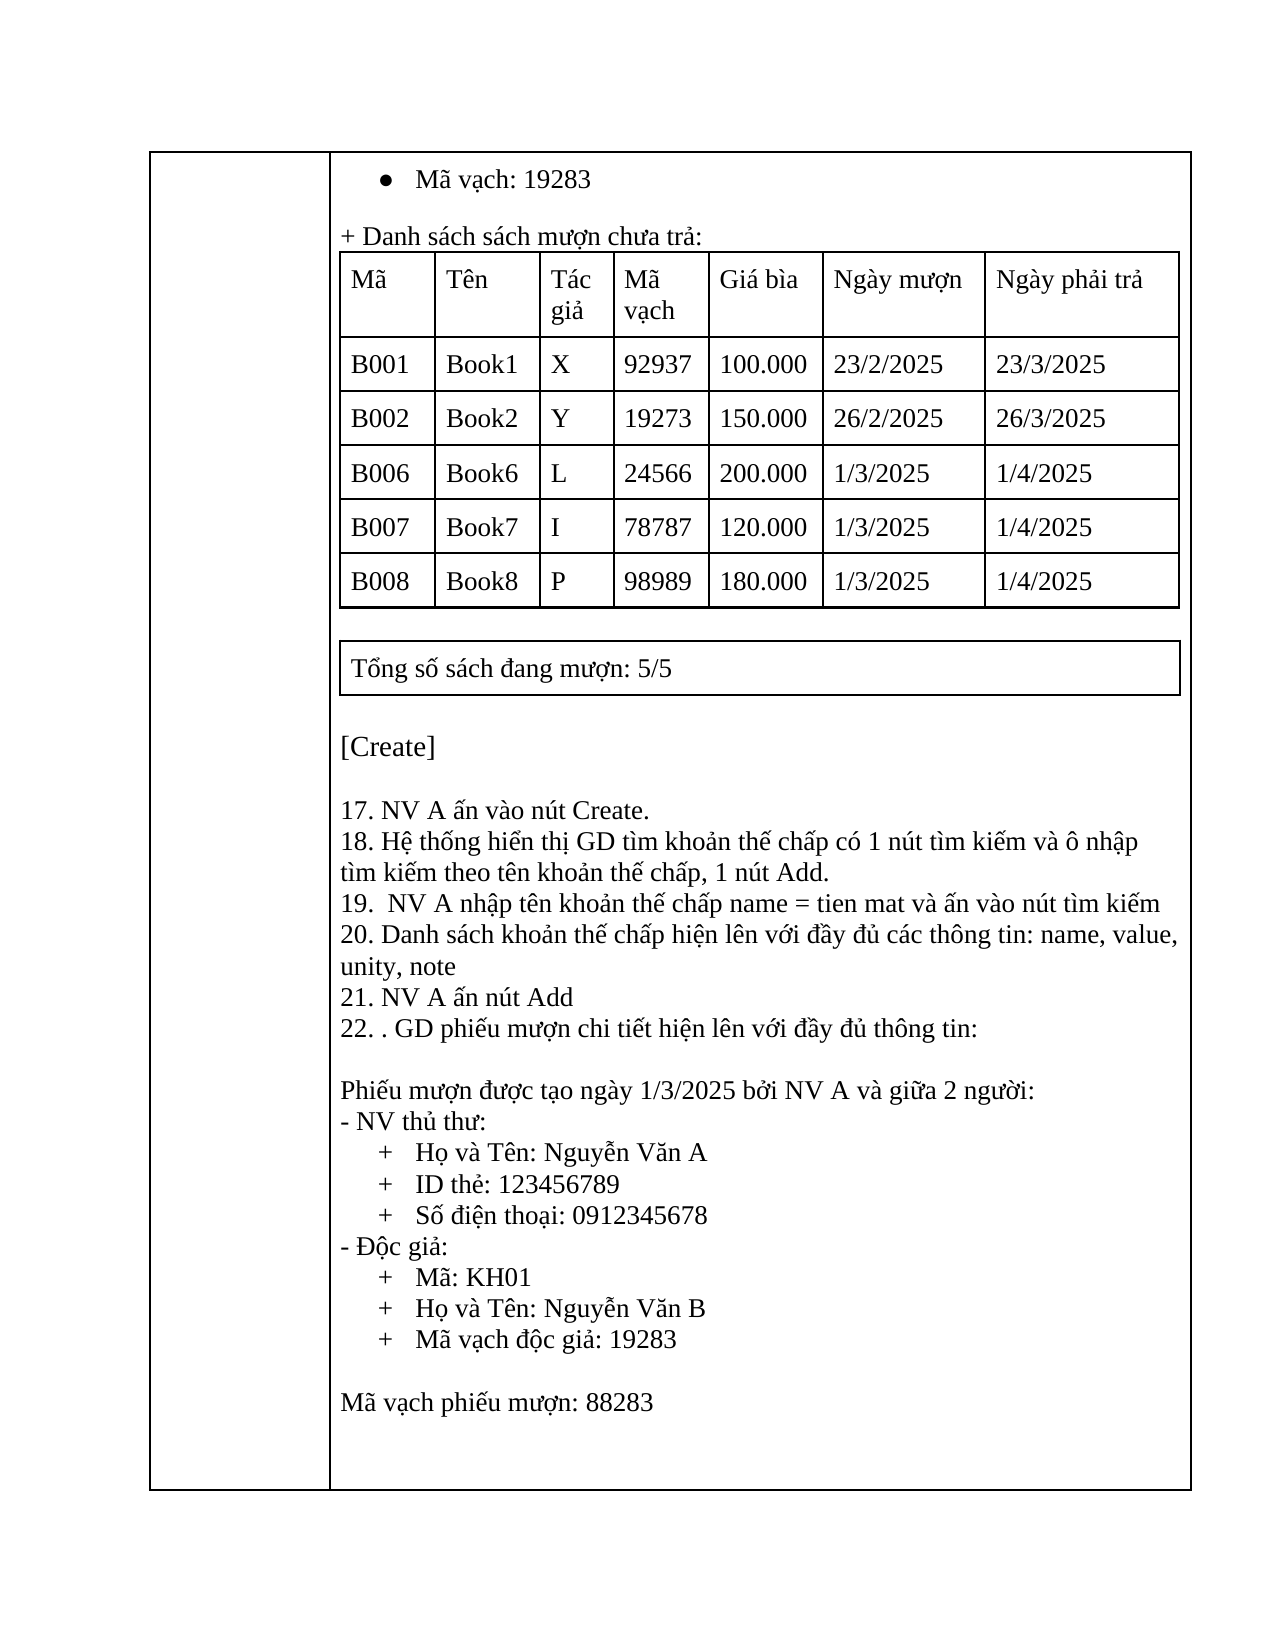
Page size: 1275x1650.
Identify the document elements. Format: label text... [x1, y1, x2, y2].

table_cell I [541, 500, 613, 552]
table_cell Book8 [436, 554, 539, 606]
table_cell 1. NV A đăng nhập vào hệ thống với username = A, password = abc123 để xử lý mượn sách cho ĐG B đang yêu cầu tại quầy. 2. Hệ thống hiện GD chính của NV A bao gồm: Cho mượn sách, Đăng xuất. 3. NV A chọn chức năng cho mượn sách. 4. Hệ thống hiện GD chính của chức năng cho mượn sách có ô tìm kiếm và 1 nút tìm kiếm 5. NV A hỏi thẻ độc giả của ĐG B. 6. ĐG B đưa thẻ độc giả cho NV A. 7. NV A lấy máy quét mã vạch trên thẻ độc giả của ĐG B. 8. Hệ thống hiển thị GD chứa thông tin chi tiết của ĐG B bao gồm, co nut Next: Thông tin độc giả: Mã: KH01 Tên: Nguyễn Văn B Ngày sinh: 22/10/2004 Địa chỉ: Hà Nội SĐT: 1234567 Mã vạch: 19283 +Danh sách sách mượn chưa trả: + Danh sách sách mượn đã trả: [Next →] 9. NV A đọc kết quả và yêu cầu ĐG B xác nhận thông tin là đúng bao gồm: Tên = B, Ngày sinh = 22/10/2004, Địa chỉ = Hà Nội, SĐT = 1234567, Mã vạch = 19283. 10. ĐG B xác nhận thông tin là chính xác. 11. NV A nhấn nút Next trên giao diện 12. Giao diện tìm sách mượn hiện lên có 1 ô tìm kiếm theo mã sách và 1 nút tìm kiếm, 1 nút Create, chứa thông tin chi tiết của độc giả và phía dưới là danh sách sách đang mượn và tổng số sách đang mượn 13. NV A hỏi sách được chọn mượn của độc giả B 14. ĐG B đưa sách được chọn mượn cho NV A bao gồm: Book6, Book7, Book8. 15. ĐG B đưa sách được chọn mượn cho NV A bao gồm: Book6, Book7, Book8. 16. Hệ thống tự động cập nhật và thêm vào danh sách các sách mượn chưa trả và tổng số sách đang mượn Thông tin độc giả: Mã: KH01 Tên: Nguyễn Văn B Ngày sinh: 22/10/2004 Địa chỉ: Hà Nội SĐT: 1234567 Mã vạch: 19283 + Danh sách sách mượn chưa trả: [Create] 17. NV A ấn vào nút Create. 18. Hệ thống hiển thị GD tìm khoản thế chấp có 1 nút tìm kiếm và ô nhập tìm kiếm theo tên khoản thế chấp, 1 nút Add. 19. NV A nhập tên khoản thế chấp name = tien mat và ấn vào nút tìm kiếm 20. Danh sách khoản thế chấp hiện lên với đầy đủ các thông tin: name, value, unity, note 21. NV A ấn nút Add 22. . GD phiếu mượn chi tiết hiện lên với đầy đủ thông tin: Phiếu mượn được tạo ngày 1/3/2025 bởi NV A và giữa 2 người: - NV thủ thư: Họ và Tên: Nguyễn Văn A ID thẻ: 123456789 Số điện thoại: 0912345678 - Độc giả: Mã: KH01 Họ và Tên: Nguyễn Văn B Mã vạch độc giả: 19283 Mã vạch phiếu mượn: 88283 + Danh sách sách còn mượn: Khoản thế chấp: [Submit] [Cancel] 23. NV A thông báo về khoản thế chấp là tiền mặt có giá trị 50 nghìn đồng 24. ĐG B đồng ý và nộp 50 nghìn đồng 25. NV A ấn Submit 26. Hệ thống lưu và in phiếu mượn 27. NV A đưa phiếu mượn cho ĐG B và thông báo khoản thế chấp 50.000 sẽ được hoàn trả nếu trả sách đúng hạn và không hư hỏng. 28. Hệ thống lưu phiếu mượn vào hệ thống và quay lại GD chính. [331, 153, 1190, 1488]
table_cell B006 [341, 446, 434, 498]
table_cell 180.000 [710, 554, 822, 606]
table_cell 19273 [615, 392, 708, 444]
table_cell Book1 [436, 338, 539, 390]
table_cell 1/3/2025 [824, 500, 984, 552]
table_cell 24566 [615, 446, 708, 498]
table_cell 1/3/2025 [824, 446, 984, 498]
table_cell 200.000 [710, 446, 822, 498]
table_cell 120.000 [710, 500, 822, 552]
table_cell L [541, 446, 613, 498]
table_header Tên [436, 253, 539, 336]
table_cell B002 [341, 392, 434, 444]
table_header Ngày mượn [824, 253, 984, 336]
table_cell 26/3/2025 [986, 392, 1178, 444]
table_cell 23/2/2025 [824, 338, 984, 390]
table_cell 150.000 [710, 392, 822, 444]
table_cell Book6 [436, 446, 539, 498]
table_cell 23/3/2025 [986, 338, 1178, 390]
table_header Ngày phải trả [986, 253, 1178, 336]
table_cell Y [541, 392, 613, 444]
table_cell P [541, 554, 613, 606]
table_cell Book7 [436, 500, 539, 552]
table_cell 78787 [615, 500, 708, 552]
table_cell 100.000 [710, 338, 822, 390]
table_cell Book2 [436, 392, 539, 444]
table_header Mã [341, 253, 434, 336]
table_cell B007 [341, 500, 434, 552]
table_header Mã vạch [615, 253, 708, 336]
table_cell 92937 [615, 338, 708, 390]
table_cell 1/4/2025 [986, 446, 1178, 498]
table_cell X [541, 338, 613, 390]
table_header Giá bìa [710, 253, 822, 336]
table_cell 1/4/2025 [986, 500, 1178, 552]
table_cell 26/2/2025 [824, 392, 984, 444]
table_cell [151, 153, 329, 1488]
table_header Tổng số sách đang mượn: 5/5 [341, 642, 1179, 694]
table_cell B001 [341, 338, 434, 390]
table_cell 1/4/2025 [986, 554, 1178, 606]
table_cell B008 [341, 554, 434, 606]
table_cell 1/3/2025 [824, 554, 984, 606]
table_header Tác giả [541, 253, 613, 336]
table_cell 98989 [615, 554, 708, 606]
